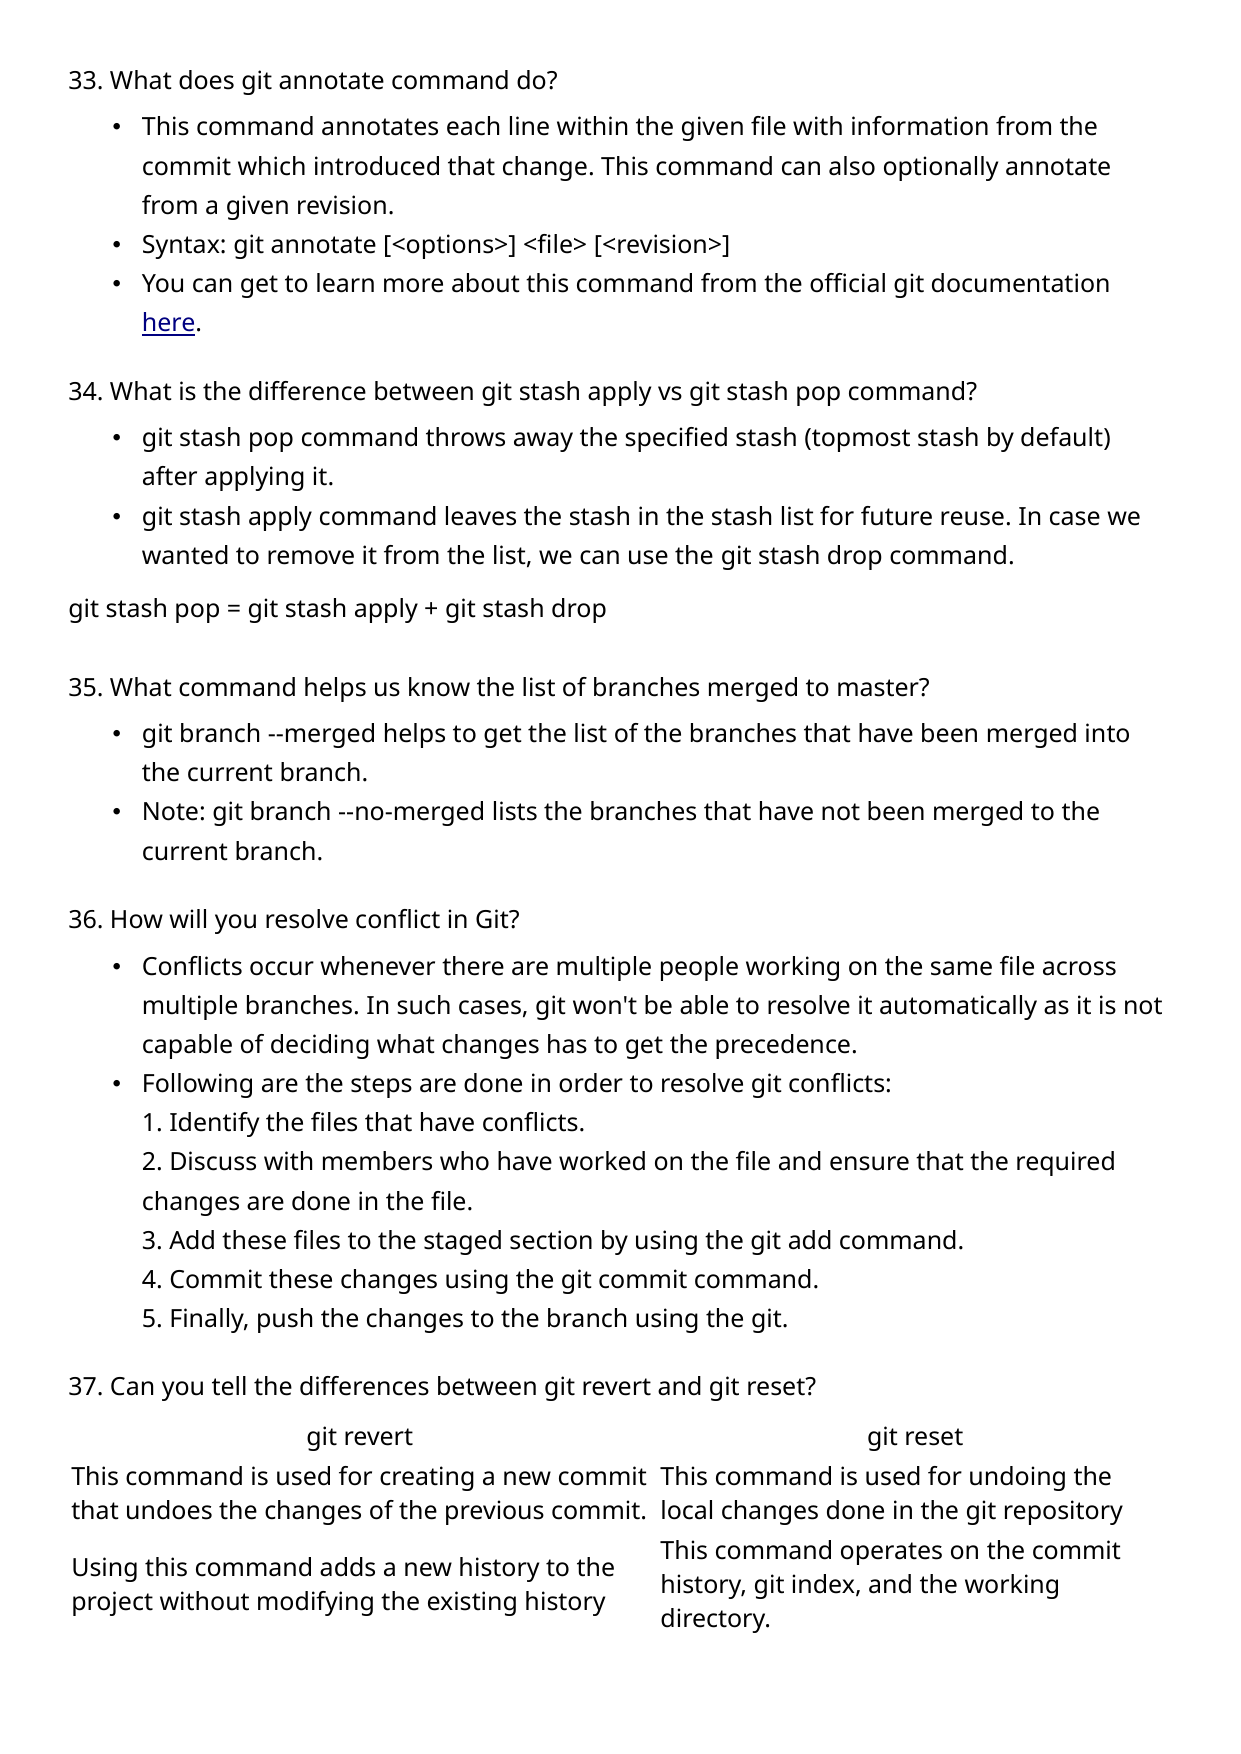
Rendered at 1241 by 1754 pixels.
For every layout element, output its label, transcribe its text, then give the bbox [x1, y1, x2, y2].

subtitle 36. How will you resolve conflict in Git? [68, 902, 1173, 936]
list Following are the steps are done in order to resolve git conflicts: 1. Identify the files that have conflicts. 2. Discuss with members who have worked on the file and ensure that the required changes are done in the file. 3. Add these files to the staged section by using the git add command. 4. Commit these changes using the git commit command. 5. Finally, push the changes to the branch using the git. [112, 1066, 1173, 1335]
text git stash pop = git stash apply + git stash drop [68, 591, 1173, 625]
list git branch --merged helps to get the list of the branches that have been merged into the current branch. [112, 716, 1173, 789]
list Note: git branch --no-merged lists the branches that have not been merged to the current branch. [112, 794, 1173, 867]
list git stash pop command throws away the specified stash (topmost stash by default) after applying it. [112, 420, 1173, 493]
subtitle 35. What command helps us know the list of branches merged to master? [68, 669, 1173, 703]
list git stash apply command leaves the stash in the stash list for future reuse. In case we wanted to remove it from the list, we can use the git stash drop command. [112, 498, 1173, 571]
subtitle 33. What does git annotate command do? [68, 62, 1173, 97]
subtitle 37. Can you tell the differences between git revert and git reset? [68, 1369, 1173, 1403]
list Conflicts occur whenever there are multiple people working on the same file across multiple branches. In such cases, git won't be able to resolve it automatically as it is not capable of deciding what changes has to get the precedence. [112, 948, 1173, 1061]
subtitle 34. What is the difference between git stash apply vs git stash pop command? [68, 373, 1173, 407]
table_cell This command operates on the commit history, git index, and the working directory. [657, 1529, 1173, 1637]
table_cell This command is used for creating a new commit that undoes the changes of the previous commit. [68, 1455, 657, 1529]
table_header git reset [657, 1416, 1173, 1455]
list This command annotates each line within the given file with information from the commit which introduced that change. This command can also optionally annotate from a given revision. [112, 109, 1173, 221]
table_cell This command is used for undoing the local changes done in the git repository [657, 1455, 1173, 1529]
list You can get to learn more about this command from the official git documentation here. [112, 266, 1173, 339]
table_header git revert [68, 1416, 657, 1455]
list Syntax: git annotate [<options>] <file> [<revision>] [112, 227, 1173, 261]
table_cell Using this command adds a new history to the project without modifying the existing history [68, 1529, 657, 1637]
